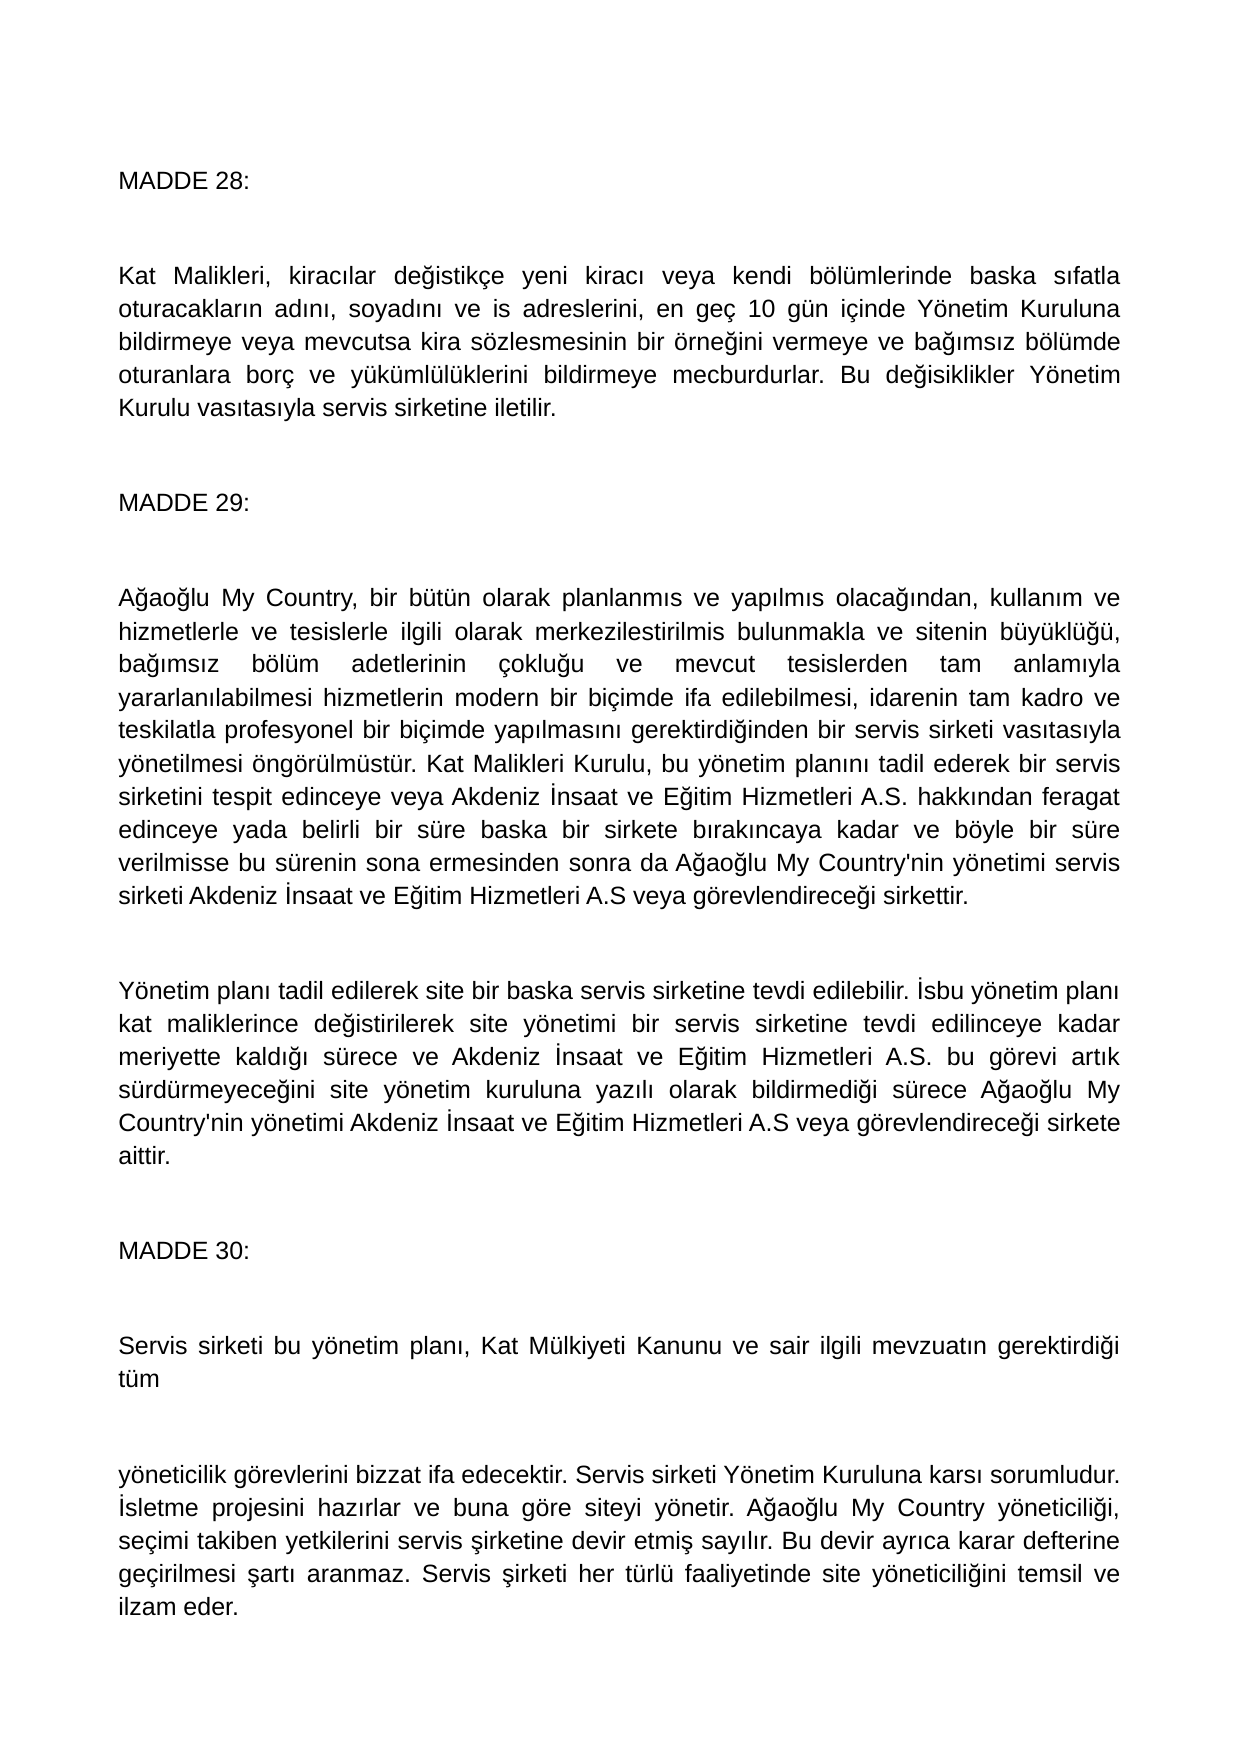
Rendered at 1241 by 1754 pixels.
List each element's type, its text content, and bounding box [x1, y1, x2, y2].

text Kat Malikleri, kiracılar değistikçe yeni kiracı veya kendi bölümlerinde baska sıfatla oturacakların adını, soyadını ve is adreslerini, en geç 10 gün içinde Yönetim Kuruluna bildirmeye veya mevcutsa kira sözlesmesinin bir örneğini vermeye ve bağımsız bölümde oturanlara borç ve yükümlülüklerini bildirmeye mecburdurlar. Bu değisiklikler Yönetim Kurulu vasıtasıyla servis sirketine iletilir. [118, 261, 1122, 422]
text Yönetim planı tadil edilerek site bir baska servis sirketine tevdi edilebilir. İsbu yönetim planı kat maliklerince değistirilerek site yönetimi bir servis sirketine tevdi edilinceye kadar meriyette kaldığı sürece ve Akdeniz İnsaat ve Eğitim Hizmetleri A.S. bu görevi artık sürdürmeyeceğini site yönetim kuruluna yazılı olarak bildirmediği sürece Ağaoğlu My Country'nin yönetimi Akdeniz İnsaat ve Eğitim Hizmetleri A.S veya görevlendireceği sirkete aittir. [118, 976, 1122, 1170]
text Servis sirketi bu yönetim planı, Kat Mülkiyeti Kanunu ve sair ilgili mevzuatın gerektirdiği tüm [118, 1331, 1122, 1393]
text yöneticilik görevlerini bizzat ifa edecektir. Servis sirketi Yönetim Kuruluna karsı sorumludur. İsletme projesini hazırlar ve buna göre siteyi yönetir. Ağaoğlu My Country yöneticiliği, seçimi takiben yetkilerini servis şirketine devir etmiş sayılır. Bu devir ayrıca karar defterine geçirilmesi şartı aranmaz. Servis şirketi her türlü faaliyetinde site yöneticiliğini temsil ve ilzam eder. [118, 1459, 1122, 1620]
text MADDE 30: [118, 1236, 1122, 1265]
text MADDE 28: [118, 166, 1122, 194]
text MADDE 29: [118, 488, 1122, 517]
text Ağaoğlu My Country, bir bütün olarak planlanmıs ve yapılmıs olacağından, kullanım ve hizmetlerle ve tesislerle ilgili olarak merkezilestirilmis bulunmakla ve sitenin büyüklüğü, bağımsız bölüm adetlerinin çokluğu ve mevcut tesislerden tam anlamıyla yararlanılabilmesi hizmetlerin modern bir biçimde ifa edilebilmesi, idarenin tam kadro ve teskilatla profesyonel bir biçimde yapılmasını gerektirdiğinden bir servis sirketi vasıtasıyla yönetilmesi öngörülmüstür. Kat Malikleri Kurulu, bu yönetim planını tadil ederek bir servis sirketini tespit edinceye veya Akdeniz İnsaat ve Eğitim Hizmetleri A.S. hakkından feragat edinceye yada belirli bir süre baska bir sirkete bırakıncaya kadar ve böyle bir süre verilmisse bu sürenin sona ermesinden sonra da Ağaoğlu My Country'nin yönetimi servis sirketi Akdeniz İnsaat ve Eğitim Hizmetleri A.S veya görevlendireceği sirkettir. [118, 583, 1122, 909]
